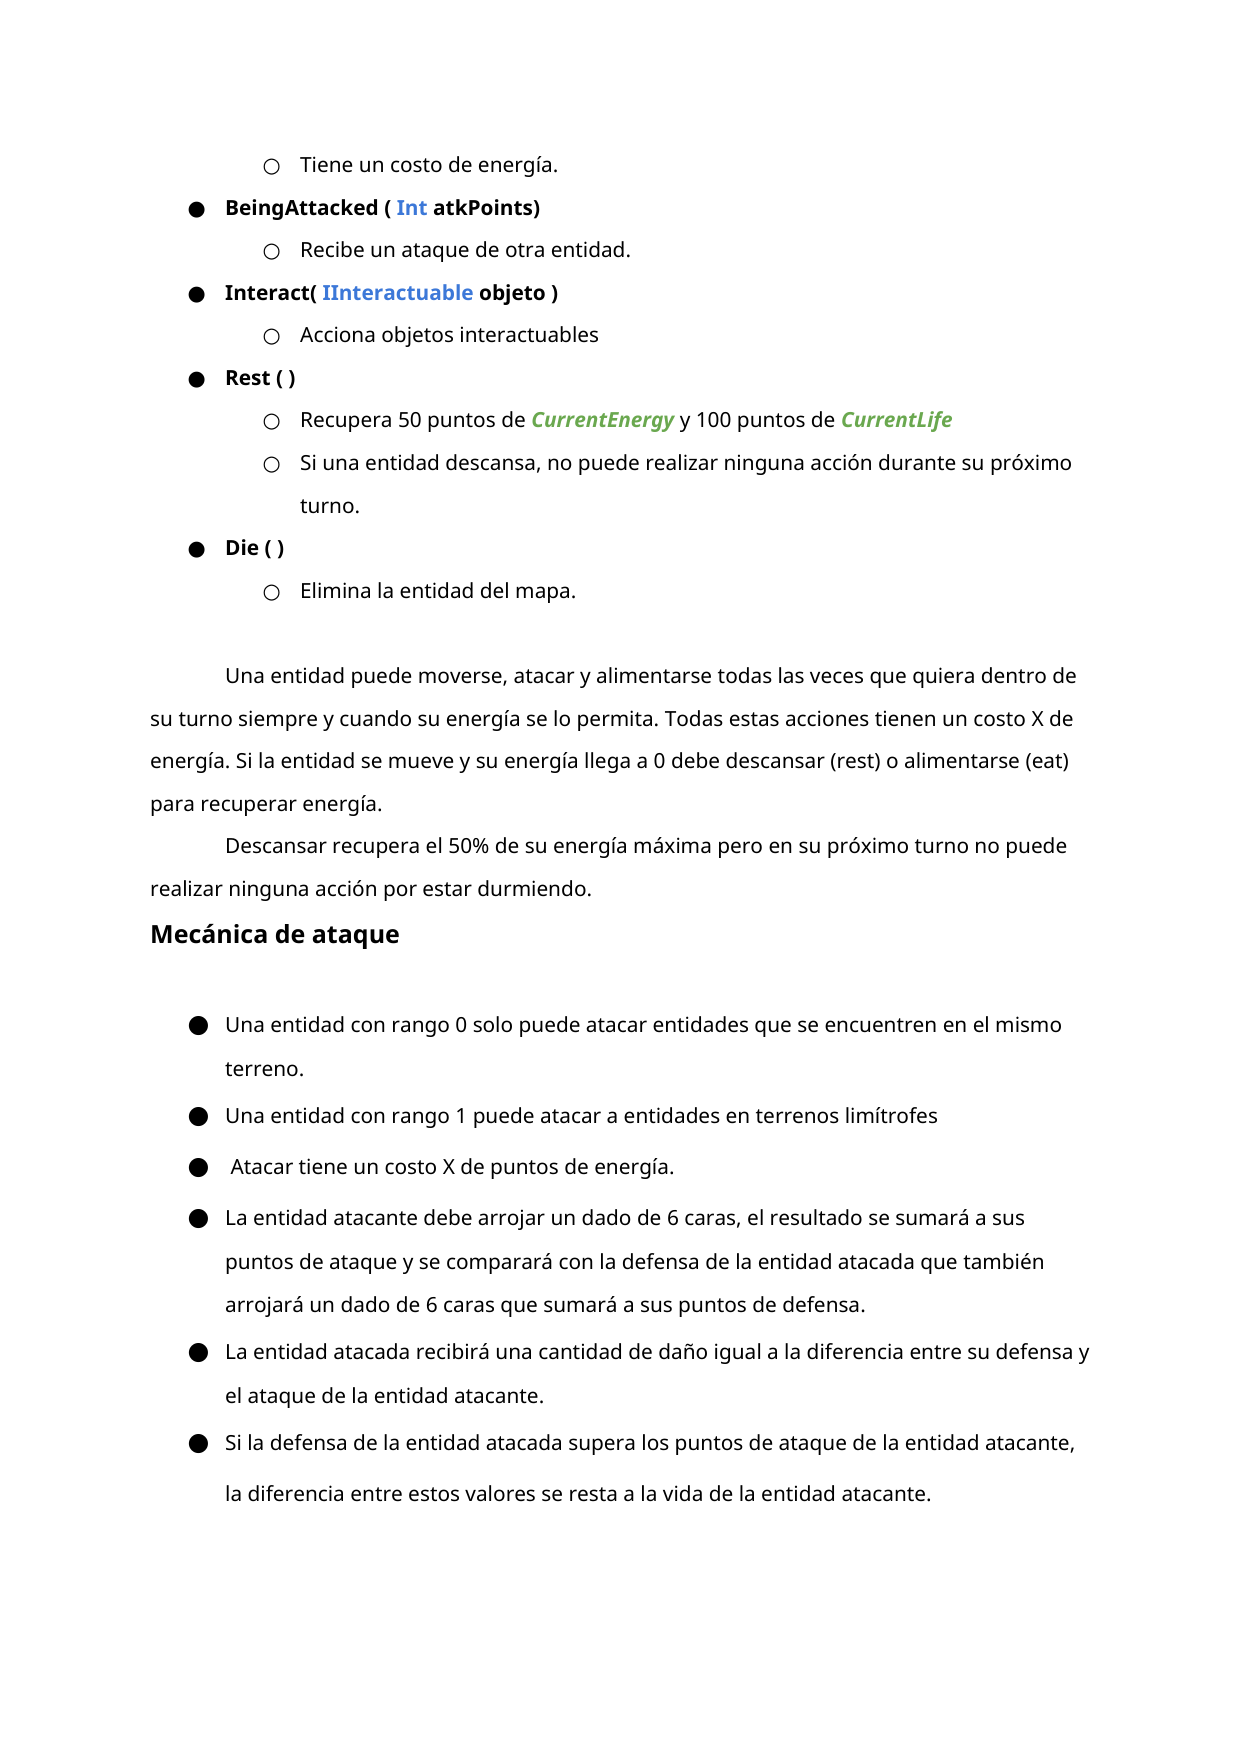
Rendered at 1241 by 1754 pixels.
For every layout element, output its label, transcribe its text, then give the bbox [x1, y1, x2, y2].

list Tiene un costo de energía. [262, 150, 1090, 178]
list Rest ( ) [187, 363, 1090, 391]
list Elimina la entidad del mapa. [262, 576, 1090, 604]
list Si la defensa de la entidad atacada supera los puntos de ataque de la entidad atacante, la diferencia entre estos valores se resta a la vida de la entidad atacante. [187, 1423, 1090, 1508]
list Atacar tiene un costo X de puntos de energía. [187, 1148, 1090, 1182]
list Interact( IInteractuable objeto ) [187, 278, 1090, 306]
list Recibe un ataque de otra entidad. [262, 235, 1090, 264]
list BeingAttacked ( Int atkPoints) [187, 193, 1090, 221]
text Mecánica de ataque [150, 917, 1090, 951]
list Una entidad con rango 1 puede atacar a entidades en terrenos limítrofes [187, 1097, 1090, 1131]
list Recupera 50 puntos de CurrentEnergy y 100 puntos de CurrentLife [262, 406, 1090, 434]
list Acciona objetos interactuables [262, 320, 1090, 349]
text Una entidad puede moverse, atacar y alimentarse todas las veces que quiera dentro de su turno siempre y cuando su energía se lo permita. Todas estas acciones tienen un costo X de energía. Si la entidad se mueve y su energía llega a 0 debe descansar (rest) o alimentarse (eat) para recuperar energía. [150, 661, 1090, 817]
list La entidad atacada recibirá una cantidad de daño igual a la diferencia entre su defensa y el ataque de la entidad atacante. [187, 1332, 1090, 1409]
list Si una entidad descansa, no puede realizar ninguna acción durante su próximo turno. [262, 448, 1090, 519]
list Una entidad con rango 0 solo puede atacar entidades que se encuentren en el mismo terreno. [187, 1006, 1090, 1083]
list La entidad atacante debe arrojar un dado de 6 caras, el resultado se sumará a sus puntos de ataque y se comparará con la defensa de la entidad atacada que también arrojará un dado de 6 caras que sumará a sus puntos de defensa. [187, 1199, 1090, 1318]
list Die ( ) [187, 533, 1090, 562]
text Descansar recupera el 50% de su energía máxima pero en su próximo turno no puede realizar ninguna acción por estar durmiendo. [150, 832, 1090, 903]
